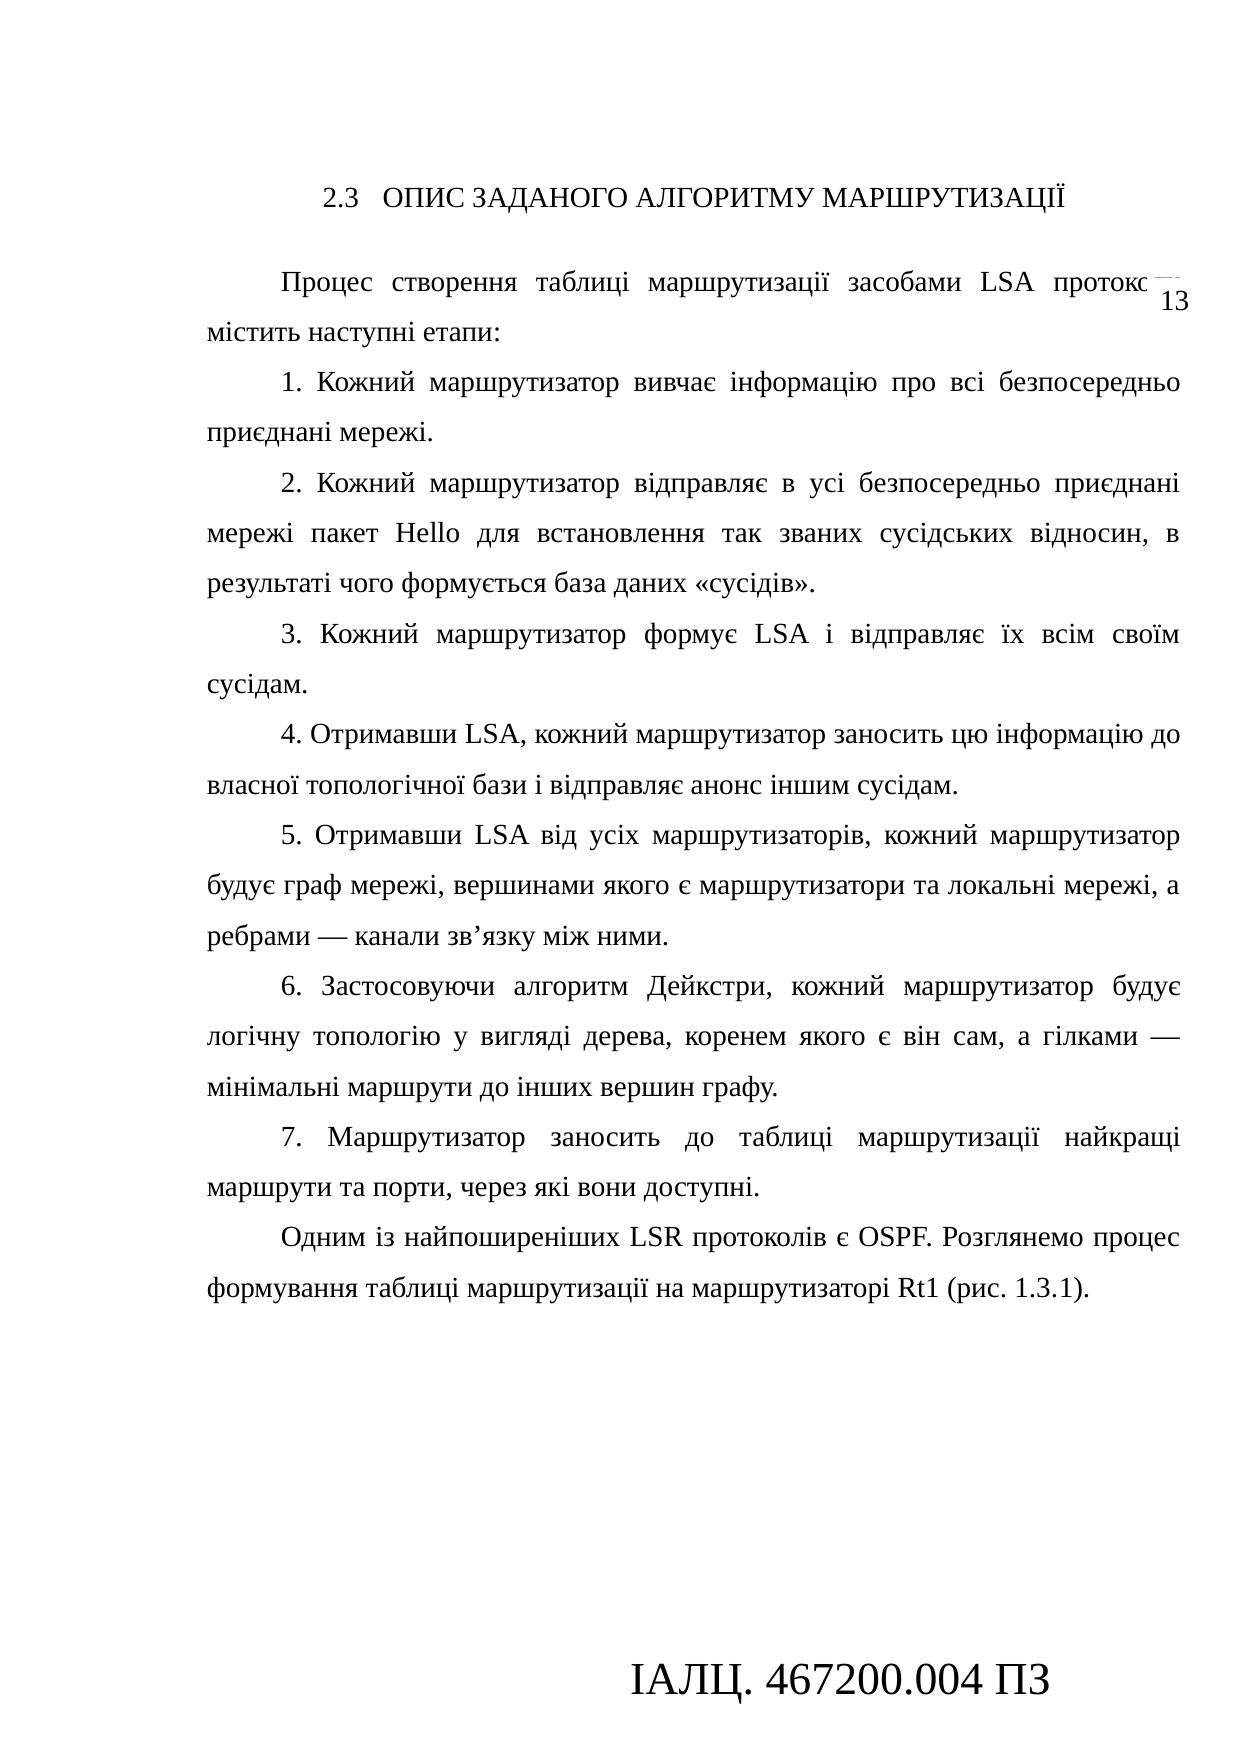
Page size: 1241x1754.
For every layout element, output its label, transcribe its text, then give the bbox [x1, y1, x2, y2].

text 1. Кожний маршрутизатор вивчає інформацію про всі безпосередньо приєднані мережі. [207, 364, 1181, 448]
text 6. Застосовуючи алгоритм Дейкстри, кожний маршрутизатор будує логічну топологію у вигляді дерева, коренем якого є він сам, а гілками — мінімальні маршрути до інших вершин графу. [207, 968, 1181, 1102]
text Одним із найпоширеніших LSR протоколів є OSPF. Розглянемо процес формування таблиці маршрутизації на маршрутизаторі Rt1 (рис. 1.3.1). [207, 1219, 1181, 1303]
text 13 [1147, 283, 1202, 316]
text 2. Кожний маршрутизатор відправляє в усі безпосередньо приєднані мережі пакет Hello для встановлення так званих сусідських відносин, в результаті чого формується база даних «сусідів». [207, 465, 1181, 599]
text 4. Отримавши LSA, кожний маршрутизатор заносить цю інформацію до власної топологічної бази і відправляє анонс іншим сусідам. [207, 716, 1181, 800]
text 3. Кожний маршрутизатор формує LSA і відправляє їх всім своїм сусідам. [207, 616, 1181, 700]
text 7. Маршрутизатор заносить до таблиці маршрутизації найкращі маршрути та порти, через які вони доступні. [207, 1119, 1181, 1203]
subtitle ОПИС ЗАДАНОГО АЛГОРИТМУ МАРШРУТИЗАЦІЇ [207, 180, 1181, 213]
text 5. Отримавши LSA від усіх маршрутизаторів, кожний маршрутизатор будує граф мережі, вершинами якого є маршрутизатори та локальні мережі, а ребрами — канали зв’язку між ними. [207, 817, 1181, 951]
text Процес створення таблиці маршрутизації засобами LSА протоколу містить наступні етапи: [207, 264, 1181, 347]
